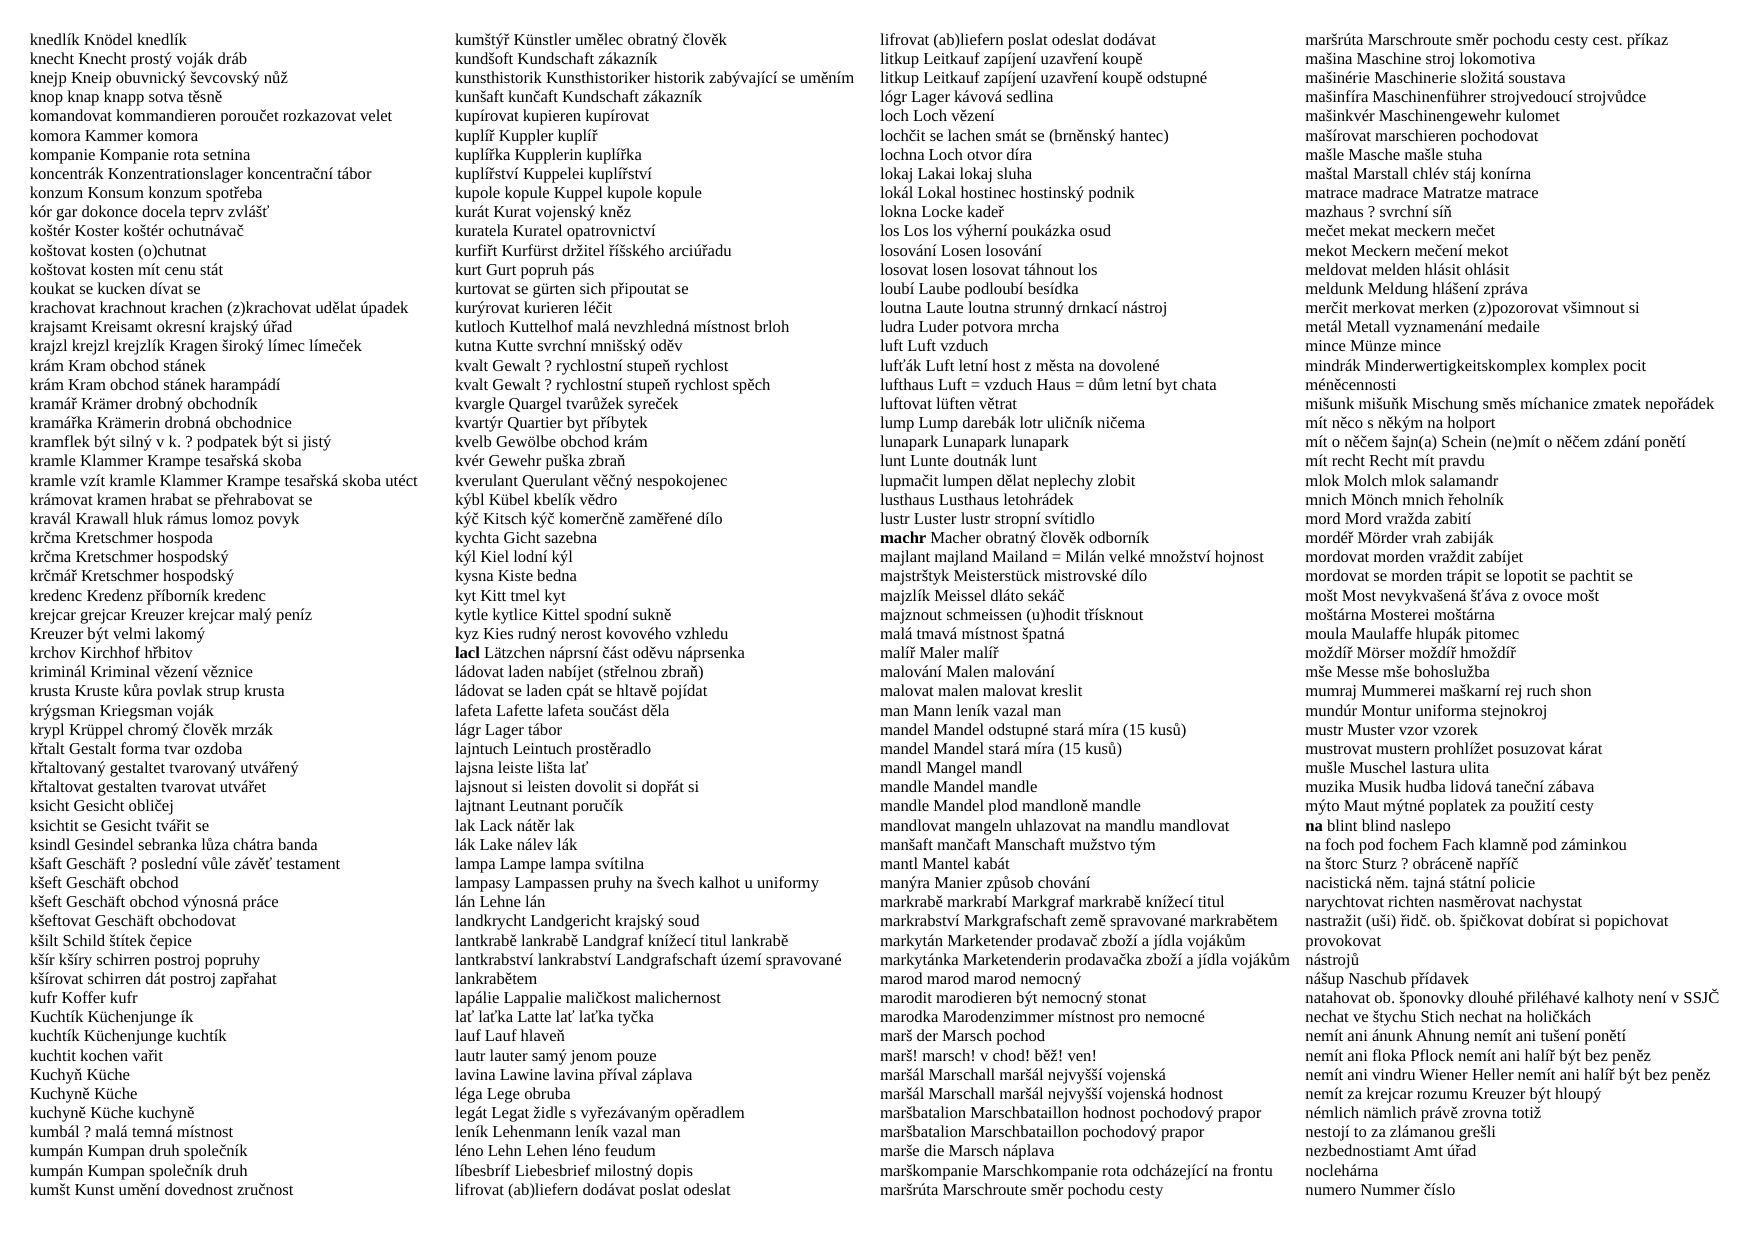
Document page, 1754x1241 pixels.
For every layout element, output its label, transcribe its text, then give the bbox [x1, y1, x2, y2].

text na foch pod fochem Fach klamně pod záminkou [1305, 834, 1724, 854]
text krejcar grejcar Kreuzer krejcar malý peníz [29, 604, 449, 624]
text mantl Mantel kabát [880, 854, 1299, 873]
text krachovat krachnout krachen (z)krachovat udělat úpadek [29, 298, 449, 317]
text kuplířství Kuppelei kuplířství [455, 164, 874, 183]
text kverulant Querulant věčný nespokojenec [455, 470, 874, 489]
text ládovat se laden cpát se hltavě pojídat [455, 681, 874, 700]
text malovat malen malovat kreslit [880, 681, 1299, 700]
text koukat se kucken dívat se [29, 279, 449, 298]
text lupmačit lumpen dělat neplechy zlobit [880, 470, 1299, 489]
text lantkrabství lankrabství Landgrafschaft území spravované lankrabětem [455, 949, 874, 988]
text mandlovat mangeln uhlazovat na mandlu mandlovat [880, 815, 1299, 834]
text konzum Konsum konzum spotřeba [29, 183, 449, 202]
text na štorc Sturz ? obráceně napříč [1305, 854, 1724, 873]
text kundšoft Kundschaft zákazník [455, 49, 874, 68]
text kšeft Geschäft obchod [29, 873, 449, 892]
text némlich nämlich právě zrovna totiž [1305, 1103, 1724, 1122]
text křtaltovat gestalten tvarovat utvářet [29, 777, 449, 796]
text kramle Klammer Krampe tesařská skoba [29, 451, 449, 470]
text mít recht Recht mít pravdu [1305, 451, 1724, 470]
text malá tmavá místnost špatná [880, 624, 1299, 643]
text kutloch Kuttelhof malá nevzhledná místnost brloh [455, 317, 874, 336]
text metál Metall vyznamenání medaile [1305, 317, 1724, 336]
text muzika Musik hudba lidová taneční zábava [1305, 777, 1724, 796]
text lafeta Lafette lafeta součást děla [455, 700, 874, 719]
text marše die Marsch náplava [880, 1141, 1299, 1160]
text mašle Masche mašle stuha [1305, 144, 1724, 164]
text kuratela Kuratel opatrovnictví [455, 221, 874, 240]
text kunsthistorik Kunsthistoriker historik zabývající se uměním [455, 68, 874, 87]
text lapálie Lappalie maličkost malichernost [455, 988, 874, 1007]
text kurtovat se gürten sich připoutat se [455, 279, 874, 298]
text litkup Leitkauf zapíjení uzavření koupě odstupné [880, 68, 1299, 87]
text komora Kammer komora [29, 125, 449, 144]
text kupírovat kupieren kupírovat [455, 106, 874, 125]
text kravál Krawall hluk rámus lomoz povyk [29, 509, 449, 528]
text machr Macher obratný člověk odborník [880, 528, 1299, 547]
text nemít ani ánunk Ahnung nemít ani tušení ponětí [1305, 1026, 1724, 1045]
text leník Lehenmann leník vazal man [455, 1122, 874, 1141]
text lógr Lager kávová sedlina [880, 87, 1299, 106]
text na blint blind naslepo [1305, 815, 1724, 834]
text krajsamt Kreisamt okresní krajský úřad [29, 317, 449, 336]
text lokna Locke kadeř [880, 202, 1299, 221]
text mandel Mandel stará míra (15 kusů) [880, 739, 1299, 758]
text mince Münze mince [1305, 336, 1724, 355]
text man Mann leník vazal man [880, 700, 1299, 719]
text nástrojů [1305, 949, 1724, 969]
text marš der Marsch pochod [880, 1026, 1299, 1045]
text Kreuzer být velmi lakomý [29, 624, 449, 643]
text mašírovat marschieren pochodovat [1305, 125, 1724, 144]
text natahovat ob. šponovky dlouhé přiléhavé kalhoty není v SSJČ [1305, 988, 1724, 1007]
text maršbatalion Marschbataillon hodnost pochodový prapor [880, 1103, 1299, 1122]
text lajsna leiste lišta lať [455, 758, 874, 777]
text maršbatalion Marschbataillon pochodový prapor [880, 1122, 1299, 1141]
text Kuchyně Küche [29, 1084, 449, 1103]
text kufr Koffer kufr [29, 988, 449, 1007]
text kyz Kies rudný nerost kovového vzhledu [455, 624, 874, 643]
text lajsnout si leisten dovolit si dopřát si [455, 777, 874, 796]
text lochna Loch otvor díra [880, 144, 1299, 164]
text kýč Kitsch kýč komerčně zaměřené dílo [455, 509, 874, 528]
text lacl Lätzchen náprsní část oděvu náprsenka [455, 643, 874, 662]
text mazhaus ? svrchní síň [1305, 202, 1724, 221]
text mašinfíra Maschinenführer strojvedoucí strojvůdce [1305, 87, 1724, 106]
text mordéř Mörder vrah zabiják [1305, 528, 1724, 547]
text Kuchtík Küchenjunge ík [29, 1007, 449, 1026]
text komandovat kommandieren poroučet rozkazovat velet [29, 106, 449, 125]
text lunapark Lunapark lunapark [880, 432, 1299, 451]
text kramářka Krämerin drobná obchodnice [29, 413, 449, 432]
text majlant majland Mailand = Milán velké množství hojnost [880, 547, 1299, 566]
text kunšaft kunčaft Kundschaft zákazník [455, 87, 874, 106]
text knejp Kneip obuvnický ševcovský nůž [29, 68, 449, 87]
text nechat ve štychu Stich nechat na holičkách [1305, 1007, 1724, 1026]
text mandel Mandel odstupné stará míra (15 kusů) [880, 719, 1299, 739]
text kramář Krämer drobný obchodník [29, 394, 449, 413]
text kuplíř Kuppler kuplíř [455, 125, 874, 144]
text kompanie Kompanie rota setnina [29, 144, 449, 164]
text lať laťka Latte lať laťka tyčka [455, 1007, 874, 1026]
text krýgsman Kriegsman voják [29, 700, 449, 719]
text markytánka Marketenderin prodavačka zboží a jídla vojákům [880, 949, 1299, 969]
text kuchtík Küchenjunge kuchtík [29, 1026, 449, 1045]
text kšírovat schirren dát postroj zapřahat [29, 969, 449, 988]
text nezbednostiamt Amt úřad [1305, 1141, 1724, 1160]
text legát Legat židle s vyřezávaným opěradlem [455, 1103, 874, 1122]
text mše Messe mše bohoslužba [1305, 662, 1724, 681]
text landkrycht Landgericht krajský soud [455, 911, 874, 930]
text koncentrák Konzentrationslager koncentrační tábor [29, 164, 449, 183]
text malíř Maler malíř [880, 643, 1299, 662]
text kór gar dokonce docela teprv zvlášť [29, 202, 449, 221]
text malování Malen malování [880, 662, 1299, 681]
text krčmář Kretschmer hospodský [29, 566, 449, 585]
text los Los los výherní poukázka osud [880, 221, 1299, 240]
text nemít za krejcar rozumu Kreuzer být hloupý [1305, 1084, 1724, 1103]
text mandle Mandel mandle [880, 777, 1299, 796]
text mnich Mönch mnich řeholník [1305, 489, 1724, 509]
text krámovat kramen hrabat se přehrabovat se [29, 489, 449, 509]
text lusthaus Lusthaus letohrádek [880, 489, 1299, 509]
text knedlík Knödel knedlík [29, 29, 449, 49]
text luft Luft vzduch [880, 336, 1299, 355]
text moštárna Mosterei moštárna [1305, 604, 1724, 624]
text ksichtit se Gesicht tvářit se [29, 815, 449, 834]
text maršál Marschall maršál nejvyšší vojenská [880, 1064, 1299, 1084]
text matrace madrace Matratze matrace [1305, 183, 1724, 202]
text kurýrovat kurieren léčit [455, 298, 874, 317]
text markrabství Markgrafschaft země spravované markrabětem [880, 911, 1299, 930]
text kšeftovat Geschäft obchodovat [29, 911, 449, 930]
text lautr lauter samý jenom pouze [455, 1045, 874, 1064]
text maršrúta Marschroute směr pochodu cesty cest. příkaz [1305, 29, 1724, 49]
text lajntuch Leintuch prostěradlo [455, 739, 874, 758]
text lák Lake nálev lák [455, 834, 874, 854]
text marš! marsch! v chod! běž! ven! [880, 1045, 1299, 1064]
text nacistická něm. tajná státní policie [1305, 873, 1724, 892]
text koštovat kosten mít cenu stát [29, 259, 449, 279]
text mošt Most nevykvašená šťáva z ovoce mošt [1305, 585, 1724, 604]
text lavina Lawine lavina příval záplava [455, 1064, 874, 1084]
text lifrovat (ab)liefern poslat odeslat dodávat [880, 29, 1299, 49]
text loch Loch vězení [880, 106, 1299, 125]
text markrabě markrabí Markgraf markrabě knížecí titul [880, 892, 1299, 911]
text ksicht Gesicht obličej [29, 796, 449, 815]
text mít o něčem šajn(a) Schein (ne)mít o něčem zdání ponětí [1305, 432, 1724, 451]
text kredenc Kredenz příborník kredenc [29, 585, 449, 604]
text kvargle Quargel tvarůžek syreček [455, 394, 874, 413]
text léga Lege obruba [455, 1084, 874, 1103]
text kuplířka Kupplerin kuplířka [455, 144, 874, 164]
text lampasy Lampassen pruhy na švech kalhot u uniformy [455, 873, 874, 892]
text lokaj Lakai lokaj sluha [880, 164, 1299, 183]
text lampa Lampe lampa svítilna [455, 854, 874, 873]
text kumšt Kunst umění dovednost zručnost [29, 1179, 449, 1199]
text mekot Meckern mečení mekot [1305, 240, 1724, 259]
text kysna Kiste bedna [455, 566, 874, 585]
text losovat losen losovat táhnout los [880, 259, 1299, 279]
text nemít ani vindru Wiener Heller nemít ani halíř být bez peněz [1305, 1064, 1724, 1084]
text lauf Lauf hlaveň [455, 1026, 874, 1045]
text maštal Marstall chlév stáj konírna [1305, 164, 1724, 183]
text ksindl Gesindel sebranka lůza chátra banda [29, 834, 449, 854]
text lunt Lunte doutnák lunt [880, 451, 1299, 470]
text krajzl krejzl krejzlík Kragen široký límec límeček [29, 336, 449, 355]
text lustr Luster lustr stropní svítidlo [880, 509, 1299, 528]
text koštér Koster koštér ochutnávač [29, 221, 449, 240]
text léno Lehn Lehen léno feudum [455, 1141, 874, 1160]
text mumraj Mummerei maškarní rej ruch shon [1305, 681, 1724, 700]
text křtalt Gestalt forma tvar ozdoba [29, 739, 449, 758]
text maršál Marschall maršál nejvyšší vojenská hodnost [880, 1084, 1299, 1103]
text mečet mekat meckern mečet [1305, 221, 1724, 240]
text mašina Maschine stroj lokomotiva [1305, 49, 1724, 68]
text manýra Manier způsob chování [880, 873, 1299, 892]
text mlok Molch mlok salamandr [1305, 470, 1724, 489]
text kumbál ? malá temná místnost [29, 1122, 449, 1141]
text majznout schmeissen (u)hodit třísknout [880, 604, 1299, 624]
text krčma Kretschmer hospodský [29, 547, 449, 566]
text krám Kram obchod stánek harampádí [29, 374, 449, 394]
text knecht Knecht prostý voják dráb [29, 49, 449, 68]
text lufťák Luft letní host z města na dovolené [880, 355, 1299, 374]
text meldovat melden hlásit ohlásit [1305, 259, 1724, 279]
text manšaft mančaft Manschaft mužstvo tým [880, 834, 1299, 854]
text krypl Krüppel chromý člověk mrzák [29, 719, 449, 739]
text losování Losen losování [880, 240, 1299, 259]
text markytán Marketender prodavač zboží a jídla vojákům [880, 930, 1299, 949]
text kýbl Kübel kbelík vědro [455, 489, 874, 509]
text mišunk mišuňk Mischung směs míchanice zmatek nepořádek [1305, 394, 1724, 413]
text kšaft Geschäft ? poslední vůle závěť testament [29, 854, 449, 873]
text mít něco s někým na holport [1305, 413, 1724, 432]
text knop knap knapp sotva těsně [29, 87, 449, 106]
text majzlík Meissel dláto sekáč [880, 585, 1299, 604]
text kvartýr Quartier byt příbytek [455, 413, 874, 432]
text kychta Gicht sazebna [455, 528, 874, 547]
text lufthaus Luft = vzduch Haus = dům letní byt chata [880, 374, 1299, 394]
text marodka Marodenzimmer místnost pro nemocné [880, 1007, 1299, 1026]
text křtaltovaný gestaltet tvarovaný utvářený [29, 758, 449, 777]
text lán Lehne lán [455, 892, 874, 911]
text mašinérie Maschinerie složitá soustava [1305, 68, 1724, 87]
text ludra Luder potvora mrcha [880, 317, 1299, 336]
text nášup Naschub přídavek [1305, 969, 1724, 988]
text kvalt Gewalt ? rychlostní stupeň rychlost spěch [455, 374, 874, 394]
text krusta Kruste kůra povlak strup krusta [29, 681, 449, 700]
text lantkrabě lankrabě Landgraf knížecí titul lankrabě [455, 930, 874, 949]
text kriminál Kriminal vězení věznice [29, 662, 449, 681]
text kšilt Schild štítek čepice [29, 930, 449, 949]
text krchov Kirchhof hřbitov [29, 643, 449, 662]
text lump Lump darebák lotr uličník ničema [880, 413, 1299, 432]
text kvér Gewehr puška zbraň [455, 451, 874, 470]
text mušle Muschel lastura ulita [1305, 758, 1724, 777]
text moula Maulaffe hlupák pitomec [1305, 624, 1724, 643]
text merčit merkovat merken (z)pozorovat všimnout si [1305, 298, 1724, 317]
text krám Kram obchod stánek [29, 355, 449, 374]
text kvalt Gewalt ? rychlostní stupeň rychlost [455, 355, 874, 374]
text kramle vzít kramle Klammer Krampe tesařská skoba utéct [29, 470, 449, 489]
text kvelb Gewölbe obchod krám [455, 432, 874, 451]
text loutna Laute loutna strunný drnkací nástroj [880, 298, 1299, 317]
text loubí Laube podloubí besídka [880, 279, 1299, 298]
text kramflek být silný v k. ? podpatek být si jistý [29, 432, 449, 451]
text kuchyně Küche kuchyně [29, 1103, 449, 1122]
text numero Nummer číslo [1305, 1179, 1724, 1199]
text kurt Gurt popruh pás [455, 259, 874, 279]
text marodit marodieren být nemocný stonat [880, 988, 1299, 1007]
text kurát Kurat vojenský kněz [455, 202, 874, 221]
text luftovat lüften větrat [880, 394, 1299, 413]
text meldunk Meldung hlášení zpráva [1305, 279, 1724, 298]
text ládovat laden nabíjet (střelnou zbraň) [455, 662, 874, 681]
text noclehárna [1305, 1160, 1724, 1179]
text kýl Kiel lodní kýl [455, 547, 874, 566]
text nastražit (uši) řidč. ob. špičkovat dobírat si popichovat provokovat [1305, 911, 1724, 949]
text kyt Kitt tmel kyt [455, 585, 874, 604]
text nestojí to za zlámanou grešli [1305, 1122, 1724, 1141]
text narychtovat richten nasměrovat nachystat [1305, 892, 1724, 911]
text kutna Kutte svrchní mnišský oděv [455, 336, 874, 355]
text mustrovat mustern prohlížet posuzovat kárat [1305, 739, 1724, 758]
text moždíř Mörser moždíř hmoždíř [1305, 643, 1724, 662]
text marškompanie Marschkompanie rota odcházející na frontu [880, 1160, 1299, 1179]
text lágr Lager tábor [455, 719, 874, 739]
text mandle Mandel plod mandloně mandle [880, 796, 1299, 815]
text kšír kšíry schirren postroj popruhy [29, 949, 449, 969]
text kšeft Geschäft obchod výnosná práce [29, 892, 449, 911]
text koštovat kosten (o)chutnat [29, 240, 449, 259]
text maršrúta Marschroute směr pochodu cesty [880, 1179, 1299, 1199]
text kumpán Kumpan druh společník [29, 1141, 449, 1160]
text krčma Kretschmer hospoda [29, 528, 449, 547]
text kytle kytlice Kittel spodní sukně [455, 604, 874, 624]
text kupole kopule Kuppel kupole kopule [455, 183, 874, 202]
text mordovat se morden trápit se lopotit se pachtit se [1305, 566, 1724, 585]
text mustr Muster vzor vzorek [1305, 719, 1724, 739]
text lak Lack nátěr lak [455, 815, 874, 834]
text lochčit se lachen smát se (brněnský hantec) [880, 125, 1299, 144]
text mindrák Minderwertigkeitskomplex komplex pocit méněcennosti [1305, 355, 1724, 394]
text Kuchyň Küche [29, 1064, 449, 1084]
text líbesbríf Liebesbrief milostný dopis [455, 1160, 874, 1179]
text nemít ani floka Pflock nemít ani halíř být bez peněz [1305, 1045, 1724, 1064]
text mandl Mangel mandl [880, 758, 1299, 777]
text marod marod marod nemocný [880, 969, 1299, 988]
text litkup Leitkauf zapíjení uzavření koupě [880, 49, 1299, 68]
text mord Mord vražda zabití [1305, 509, 1724, 528]
text mundúr Montur uniforma stejnokroj [1305, 700, 1724, 719]
text kuchtit kochen vařit [29, 1045, 449, 1064]
text kurfiřt Kurfürst držitel říšského arciúřadu [455, 240, 874, 259]
text majstrštyk Meisterstück mistrovské dílo [880, 566, 1299, 585]
text lokál Lokal hostinec hostinský podnik [880, 183, 1299, 202]
text mordovat morden vraždit zabíjet [1305, 547, 1724, 566]
text mašinkvér Maschinengewehr kulomet [1305, 106, 1724, 125]
text kumštýř Künstler umělec obratný člověk [455, 29, 874, 49]
text kumpán Kumpan společník druh [29, 1160, 449, 1179]
text lajtnant Leutnant poručík [455, 796, 874, 815]
text mýto Maut mýtné poplatek za použití cesty [1305, 796, 1724, 815]
text lifrovat (ab)liefern dodávat poslat odeslat [455, 1179, 874, 1199]
